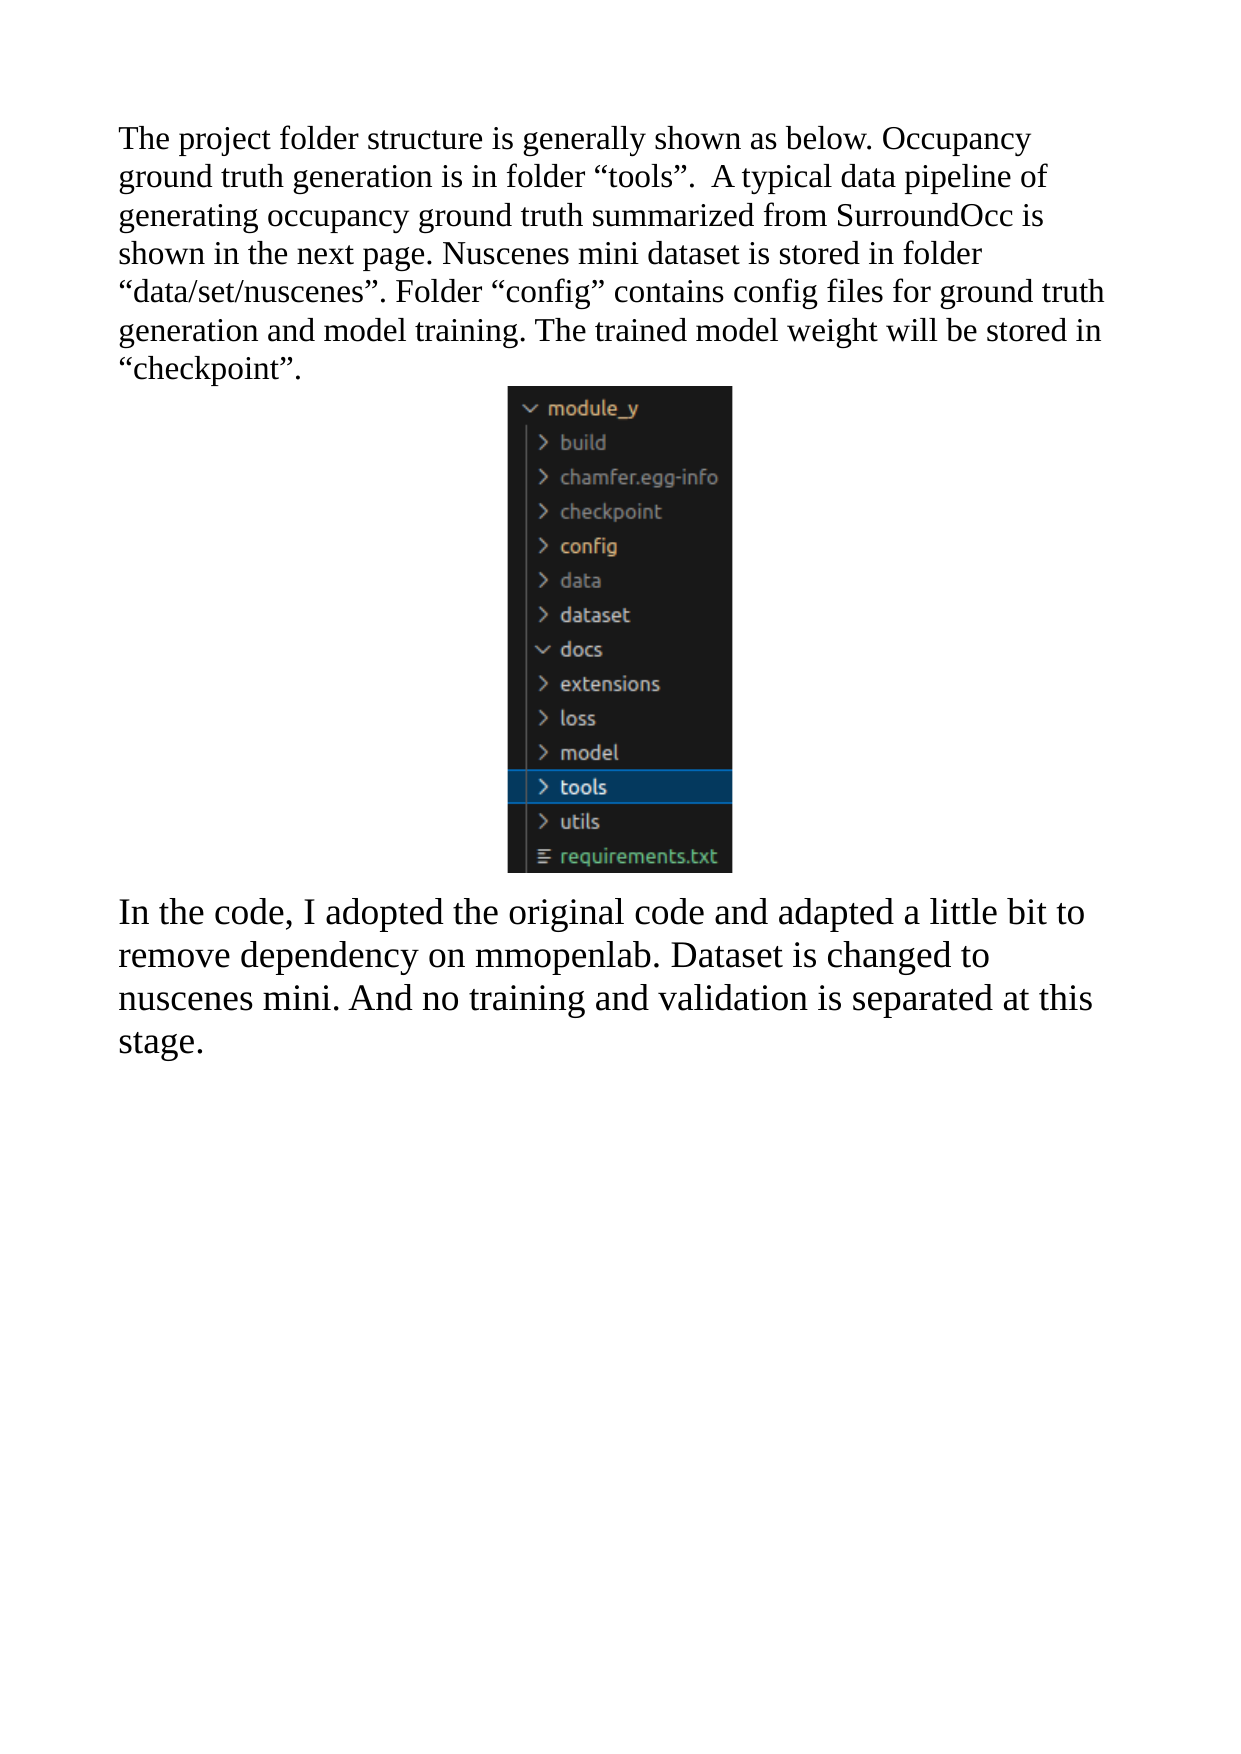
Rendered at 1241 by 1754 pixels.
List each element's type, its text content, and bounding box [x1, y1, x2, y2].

picture [507, 386, 733, 873]
text The project folder structure is generally shown as below. Occupancy ground truth generation is in folder “tools”. A typical data pipeline of generating occupancy ground truth summarized from SurroundOcc is shown in the next page. Nuscenes mini dataset is stored in folder “data/set/nuscenes”. Folder “config” contains config files for ground truth generation and model training. The trained model weight will be stored in “checkpoint”. [118, 118, 1122, 386]
text In the code, I adopted the original code and adapted a little bit to remove dependency on mmopenlab. Dataset is changed to nuscenes mini. And no training and validation is separated at this stage. [118, 889, 1122, 1062]
